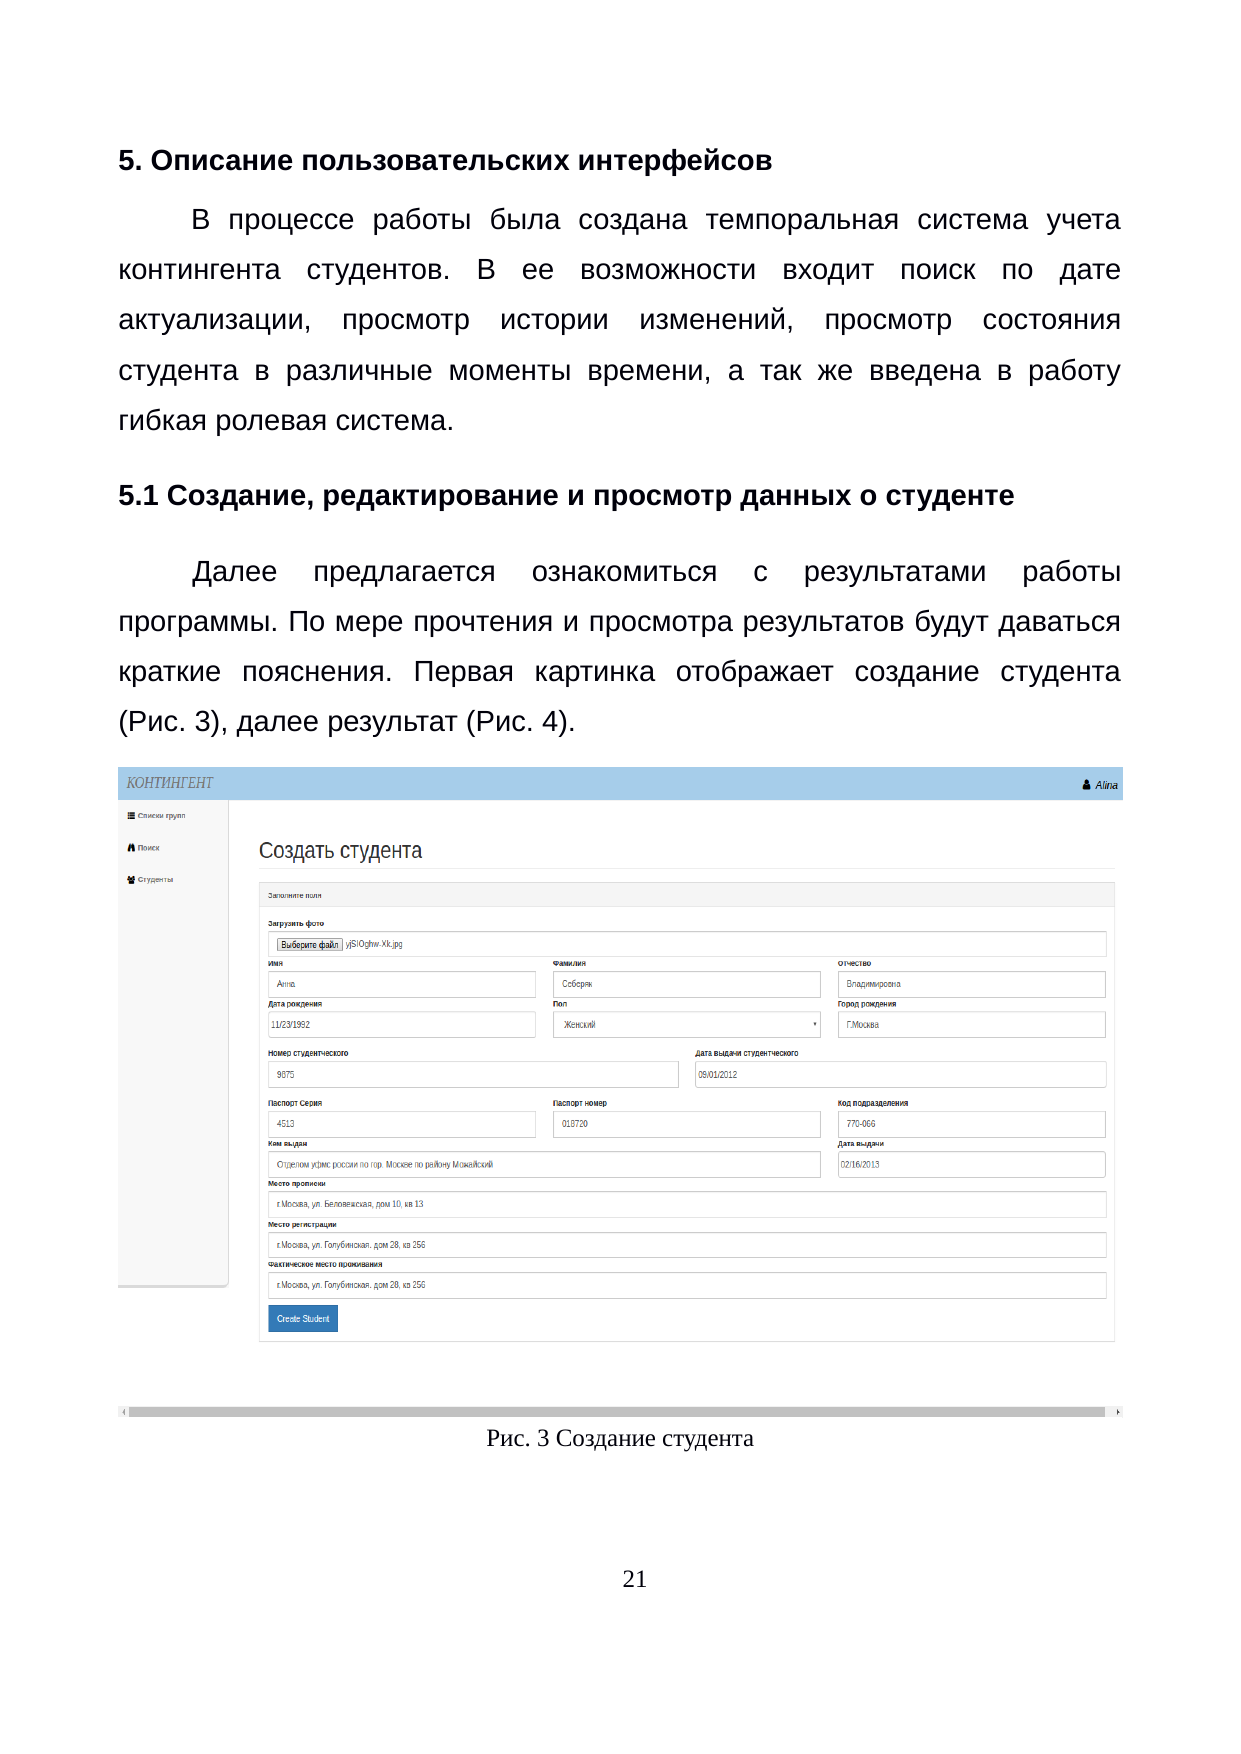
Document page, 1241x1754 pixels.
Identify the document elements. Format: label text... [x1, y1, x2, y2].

table_header [118, 767, 1122, 1417]
subtitle Далее предлагается ознакомиться с результатами работы программы. По мере прочтения и просмотра результатов будут даваться краткие пояснения. Первая картинка отображает создание студента (Рис. 3), далее результат (Рис. 4). [118, 553, 1122, 738]
subtitle 5. Описание пользовательских интерфейсов [118, 143, 1122, 177]
table_cell Рис. 3 Создание студента [118, 1417, 1122, 1457]
subtitle 5.1 Создание, редактирование и просмотр данных о студенте [118, 478, 1122, 512]
subtitle В процессе работы была создана темпоральная система учета контингента студентов. В ее возможности входит поиск по дате актуализации, просмотр истории изменений, просмотр состояния студента в различные моменты времени, а так же введена в работу гибкая ролевая система. [118, 202, 1122, 436]
